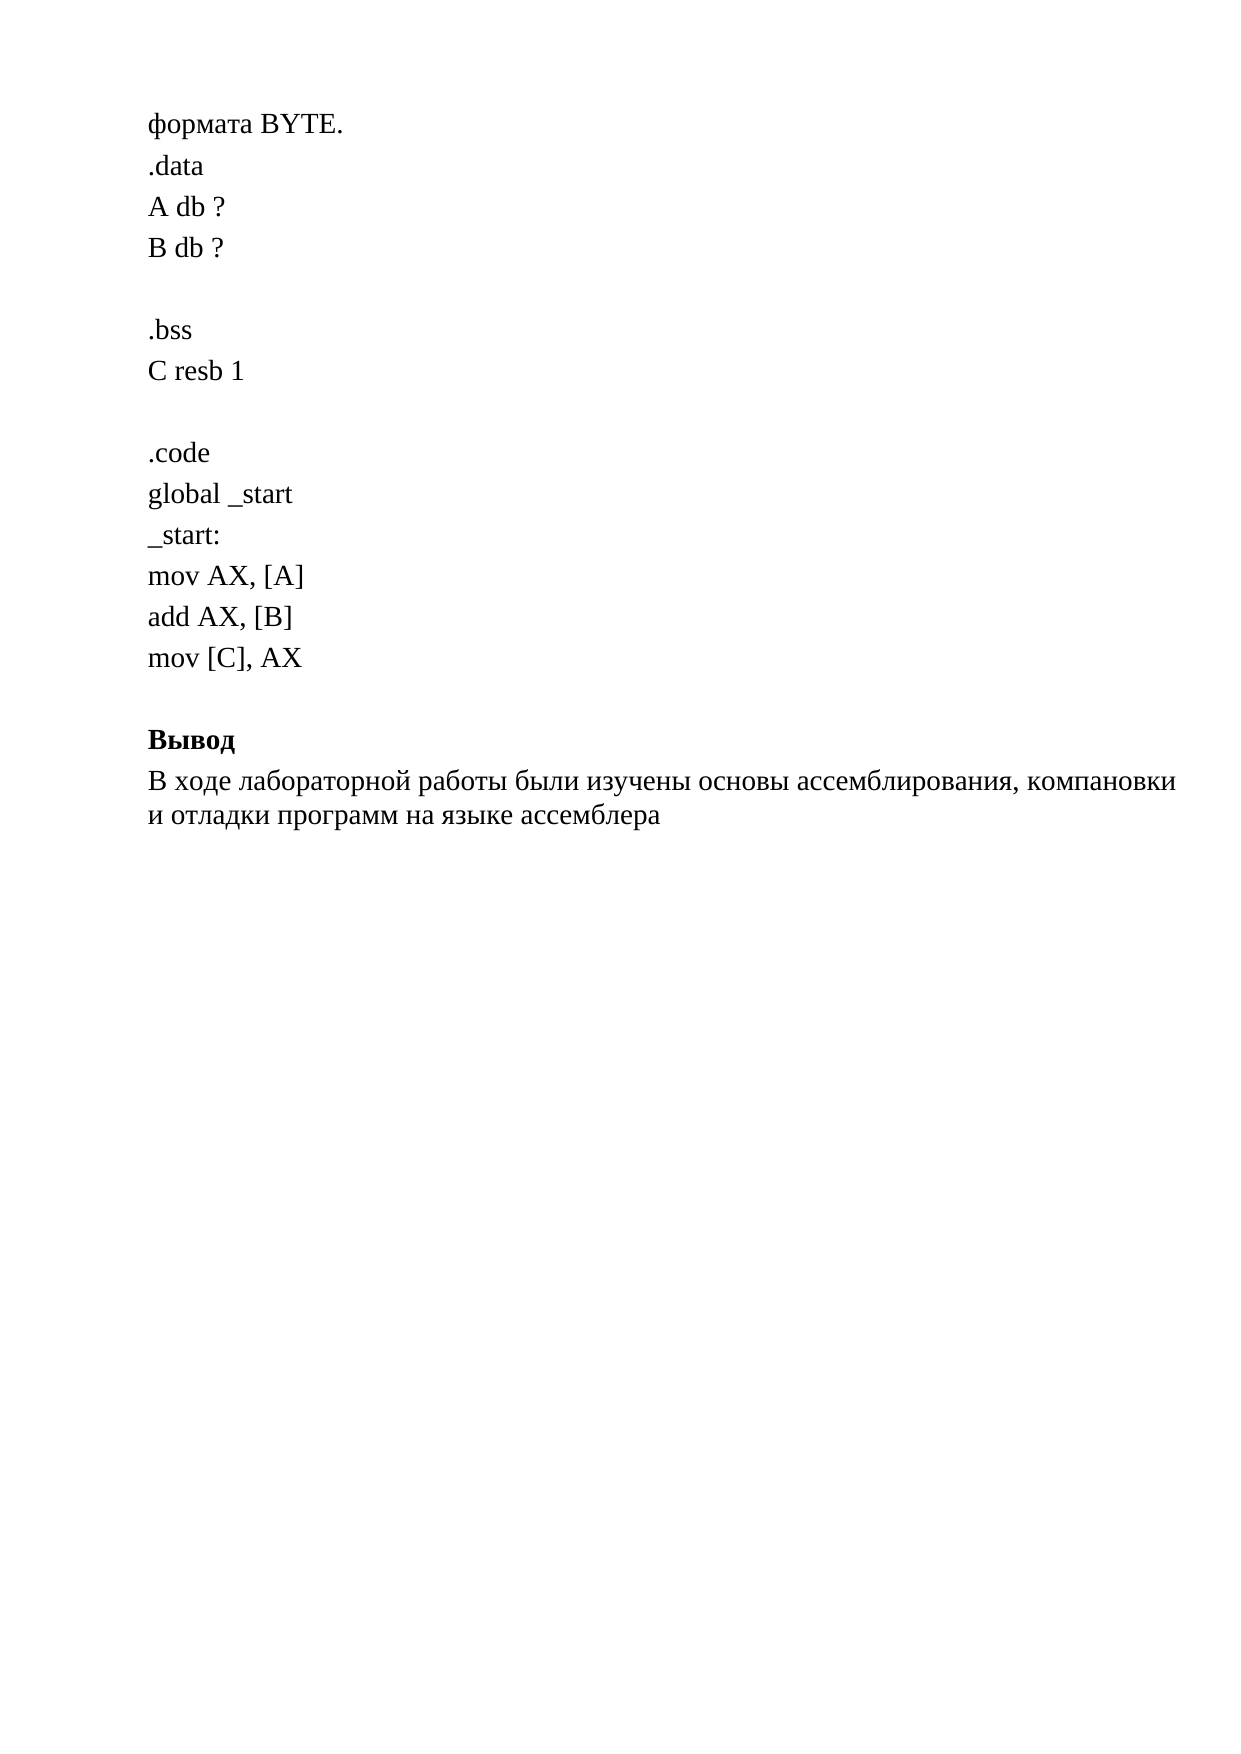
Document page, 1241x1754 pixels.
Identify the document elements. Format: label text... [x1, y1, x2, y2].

text Вывод [148, 722, 1181, 756]
text B db ? [148, 230, 1181, 263]
text В ходе лабораторной работы были изучены основы ассемблирования, компановки и отладки программ на языке ассемблера [148, 763, 1181, 830]
text mov AX, [A] [148, 558, 1181, 592]
text A db ? [148, 189, 1181, 222]
text _start: [148, 517, 1181, 551]
text .code [148, 435, 1181, 468]
text .bss [148, 312, 1181, 345]
text add AX, [B] [148, 599, 1181, 633]
text mov [C], AX [148, 640, 1181, 674]
text .data [148, 148, 1181, 181]
text global _start [148, 476, 1181, 509]
text C resb 1 [148, 353, 1181, 386]
text формата BYTE. [148, 107, 1181, 140]
